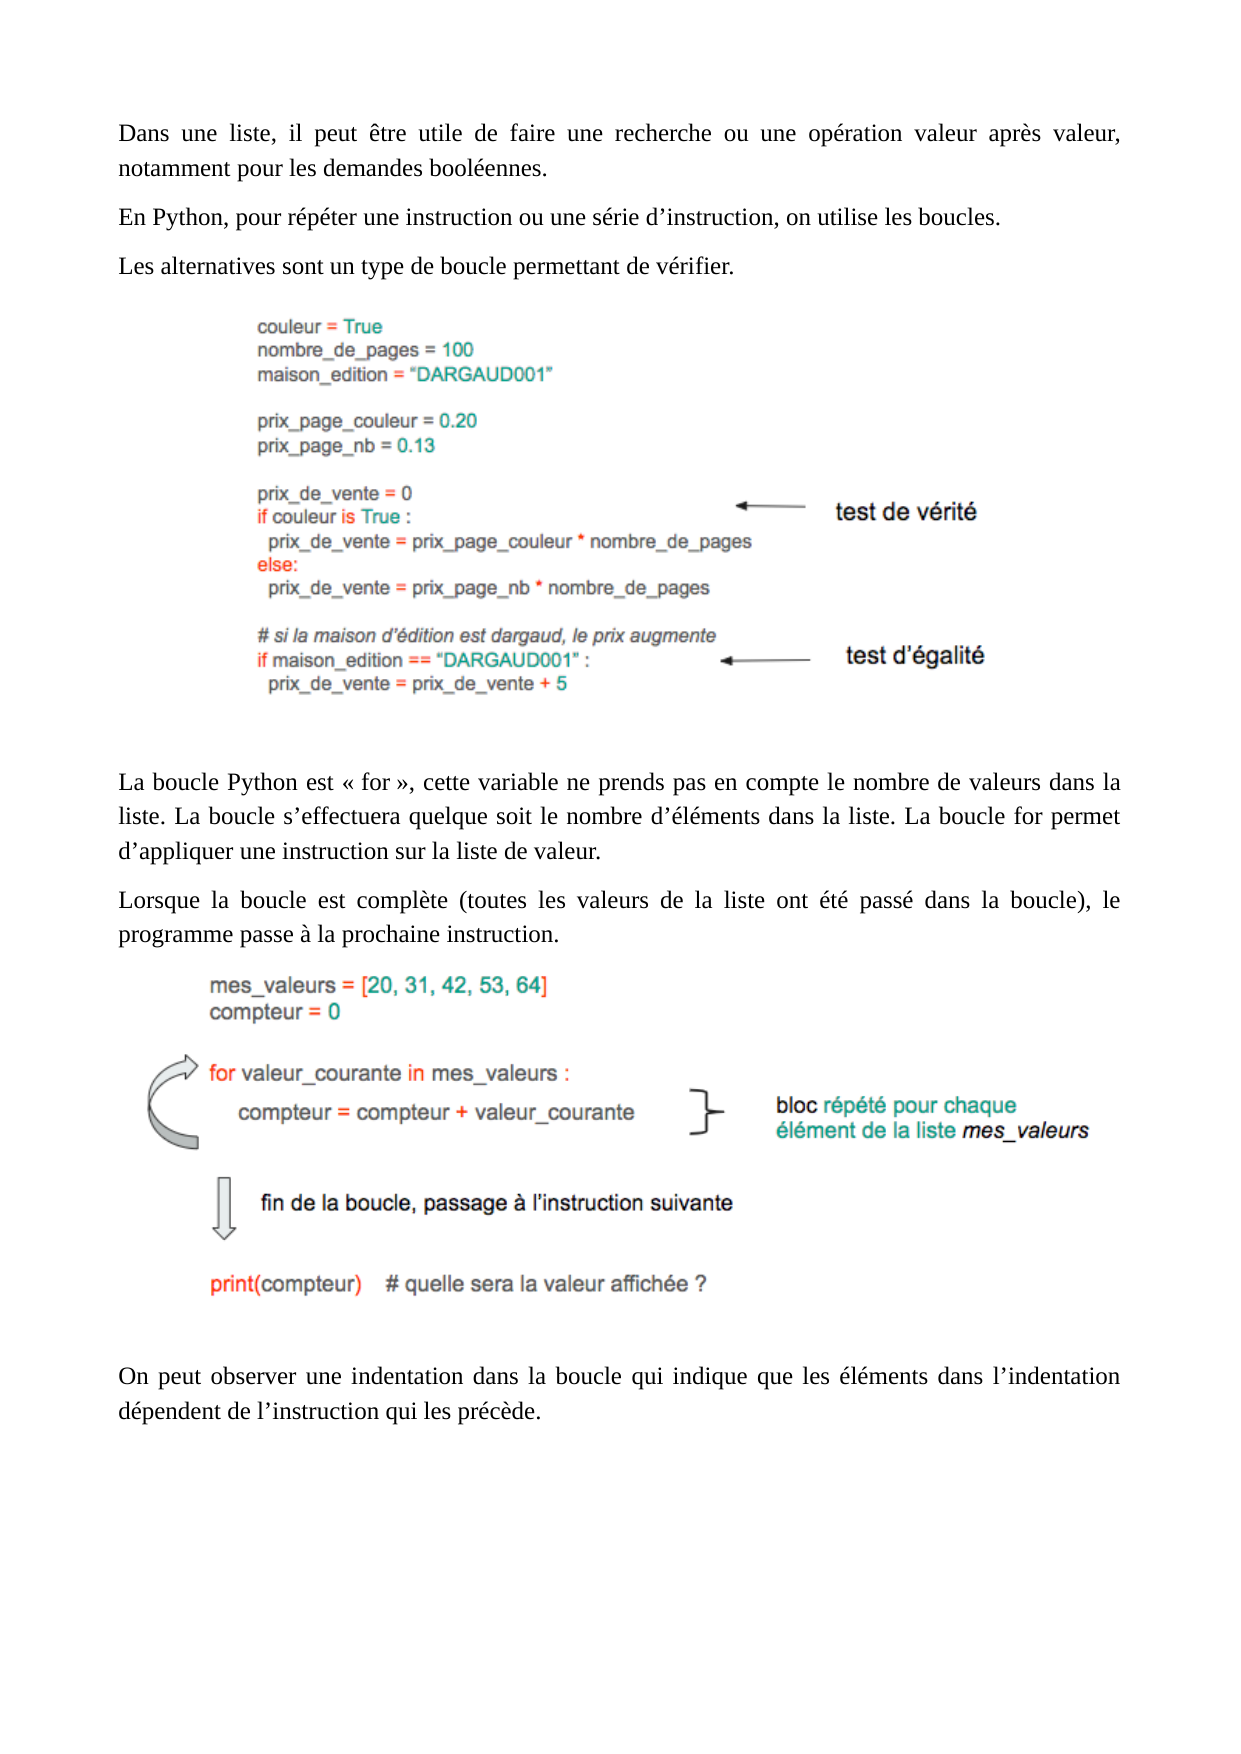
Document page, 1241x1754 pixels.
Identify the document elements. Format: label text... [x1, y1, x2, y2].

picture [139, 968, 1102, 1307]
text Dans une liste, il peut être utile de faire une recherche ou une opération valeur après valeur, notamment pour les demandes booléennes. [118, 118, 1122, 181]
text On peut observer une indentation dans la boucle qui indique que les éléments dans l’indentation dépendent de l’instruction qui les précède. [118, 1361, 1122, 1424]
text Les alternatives sont un type de boucle permettant de vérifier. [118, 251, 1122, 279]
text Lorsque la boucle est complète (toutes les valeurs de la liste ont été passé dans la boucle), le programme passe à la prochaine instruction. [118, 885, 1122, 948]
text En Python, pour répéter une instruction ou une série d’instruction, on utilise les boucles. [118, 202, 1122, 230]
text La boucle Python est « for », cette variable ne prends pas en compte le nombre de valeurs dans la liste. La boucle s’effectuera quelque soit le nombre d’éléments dans la liste. La boucle for permet d’appliquer une instruction sur la liste de valeur. [118, 767, 1122, 864]
picture [236, 312, 1005, 712]
